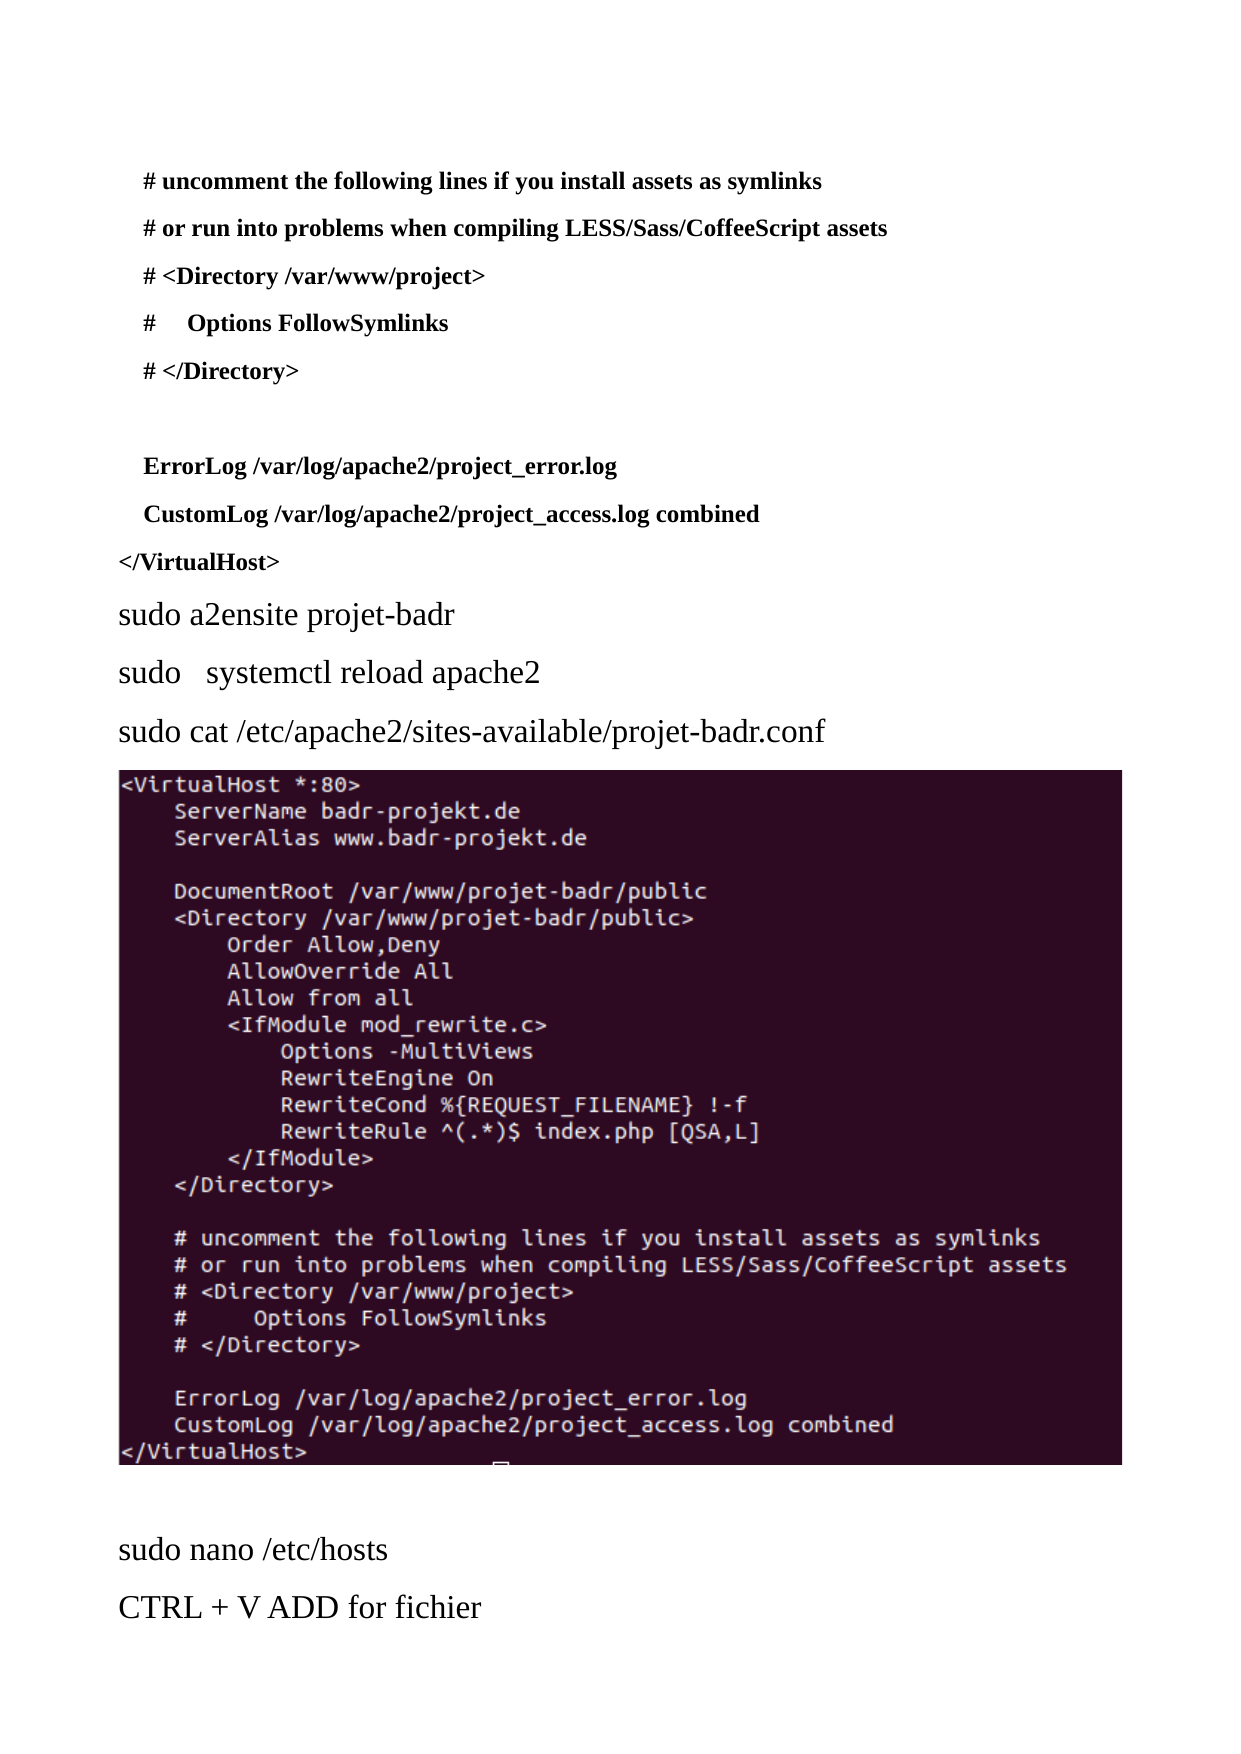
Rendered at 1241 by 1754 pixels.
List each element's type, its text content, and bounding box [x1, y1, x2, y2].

text CTRL + V ADD for fichier [118, 1587, 1122, 1626]
text sudo nano /etc/hosts [118, 1529, 1122, 1567]
picture [118, 770, 1123, 1465]
text # <Directory /var/www/project> [118, 261, 1122, 290]
text ErrorLog /var/log/apache2/project_error.log [118, 451, 1122, 480]
text # Options FollowSymlinks [118, 308, 1122, 337]
text CustomLog /var/log/apache2/project_access.log combined [118, 499, 1122, 528]
text </VirtualHost> [118, 547, 1122, 575]
text # uncomment the following lines if you install assets as symlinks [118, 166, 1122, 194]
text # </Directory> [118, 356, 1122, 385]
text sudo cat /etc/apache2/sites-available/projet-badr.conf [118, 711, 1122, 750]
text # or run into problems when compiling LESS/Sass/CoffeeScript assets [118, 213, 1122, 242]
text sudo a2ensite projet-badr [118, 594, 1122, 632]
text sudo systemctl reload apache2 [118, 653, 1122, 691]
